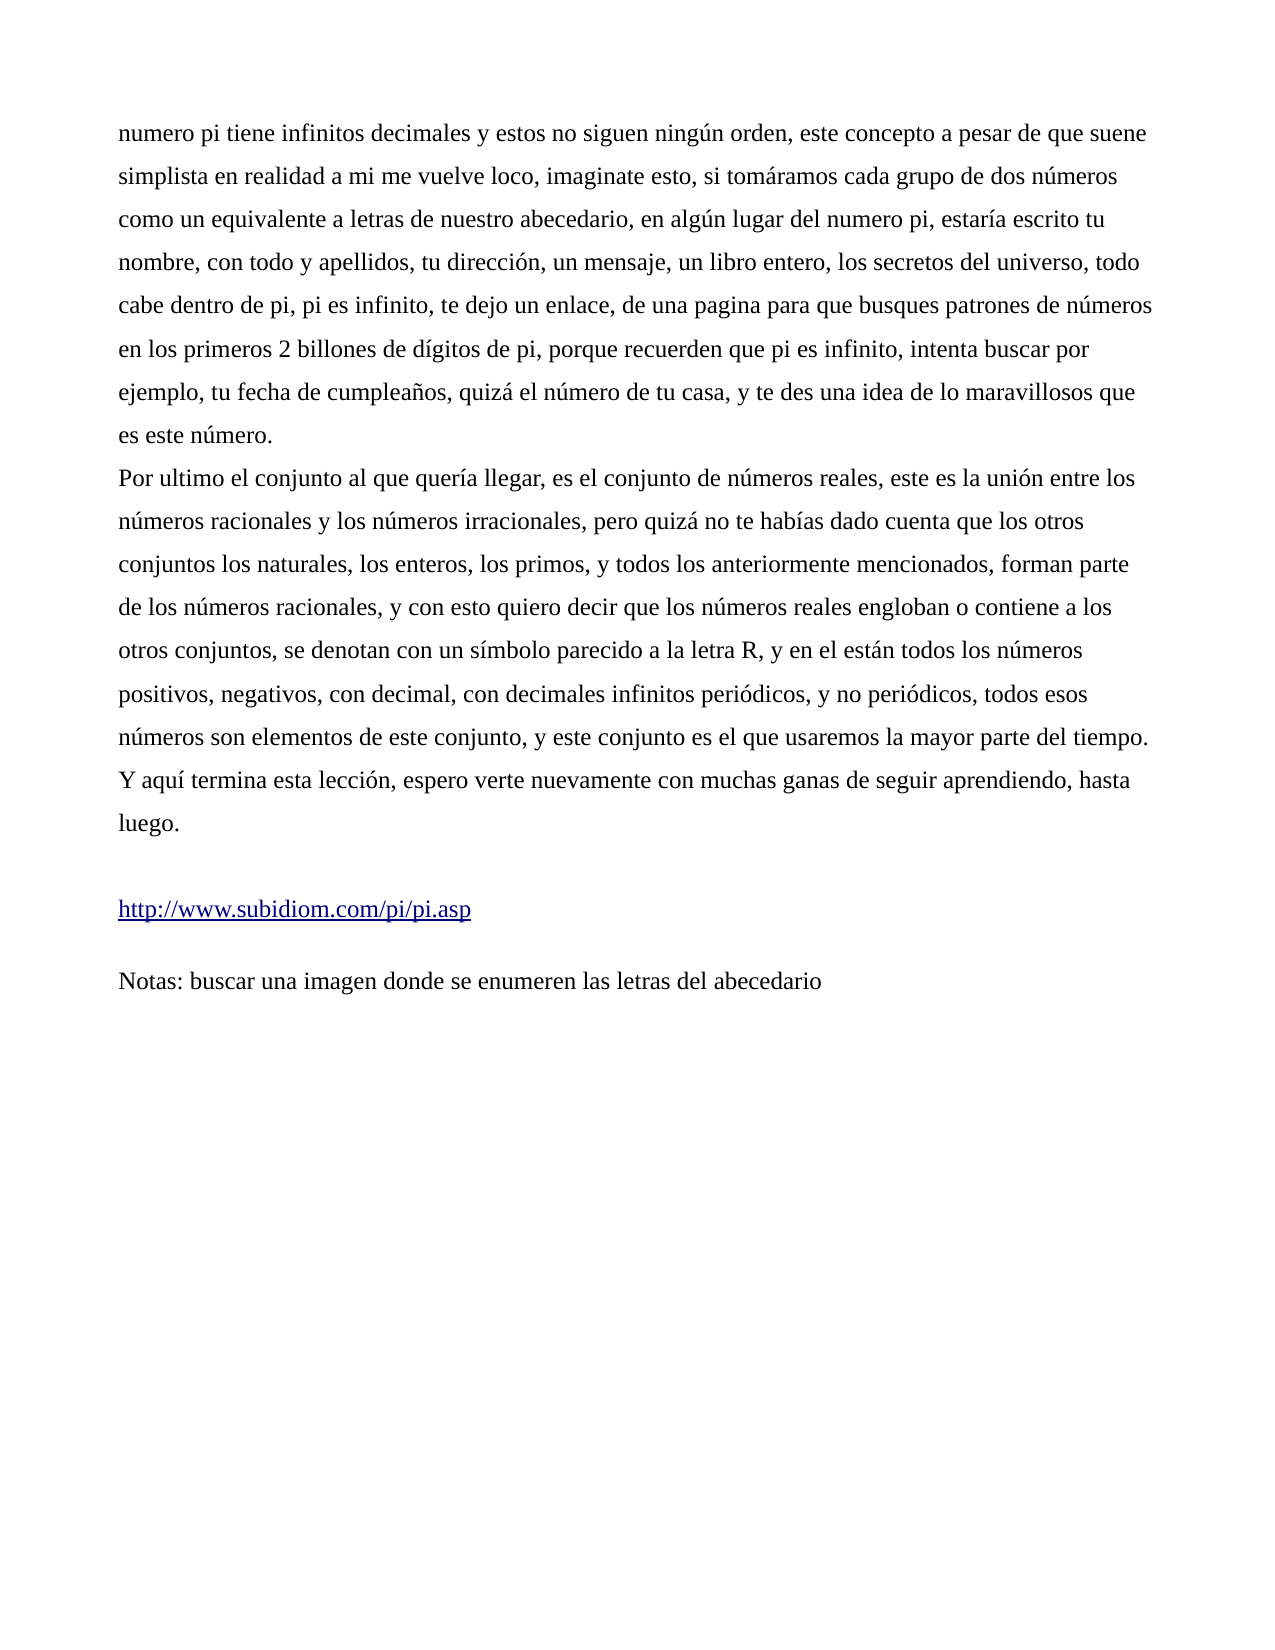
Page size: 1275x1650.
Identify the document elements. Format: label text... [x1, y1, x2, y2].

text http://www.subidiom.com/pi/pi.asp [118, 894, 1157, 923]
text Por ultimo el conjunto al que quería llegar, es el conjunto de números reales, este es la unión entre los números racionales y los números irracionales, pero quizá no te habías dado cuenta que los otros conjuntos los naturales, los enteros, los primos, y todos los anteriormente mencionados, forman parte de los números racionales, y con esto quiero decir que los números reales engloban o contiene a los otros conjuntos, se denotan con un símbolo parecido a la letra R, y en el están todos los números positivos, negativos, con decimal, con decimales infinitos periódicos, y no periódicos, todos esos números son elementos de este conjunto, y este conjunto es el que usaremos la mayor parte del tiempo. Y aquí termina esta lección, espero verte nuevamente con muchas ganas de seguir aprendiendo, hasta luego. [118, 463, 1157, 837]
text Notas: buscar una imagen donde se enumeren las letras del abecedario [118, 966, 1157, 995]
text numero pi tiene infinitos decimales y estos no siguen ningún orden, este concepto a pesar de que suene simplista en realidad a mi me vuelve loco, imaginate esto, si tomáramos cada grupo de dos números como un equivalente a letras de nuestro abecedario, en algún lugar del numero pi, estaría escrito tu nombre, con todo y apellidos, tu dirección, un mensaje, un libro entero, los secretos del universo, todo cabe dentro de pi, pi es infinito, te dejo un enlace, de una pagina para que busques patrones de números en los primeros 2 billones de dígitos de pi, porque recuerden que pi es infinito, intenta buscar por ejemplo, tu fecha de cumpleaños, quizá el número de tu casa, y te des una idea de lo maravillosos que es este número. [118, 118, 1157, 449]
